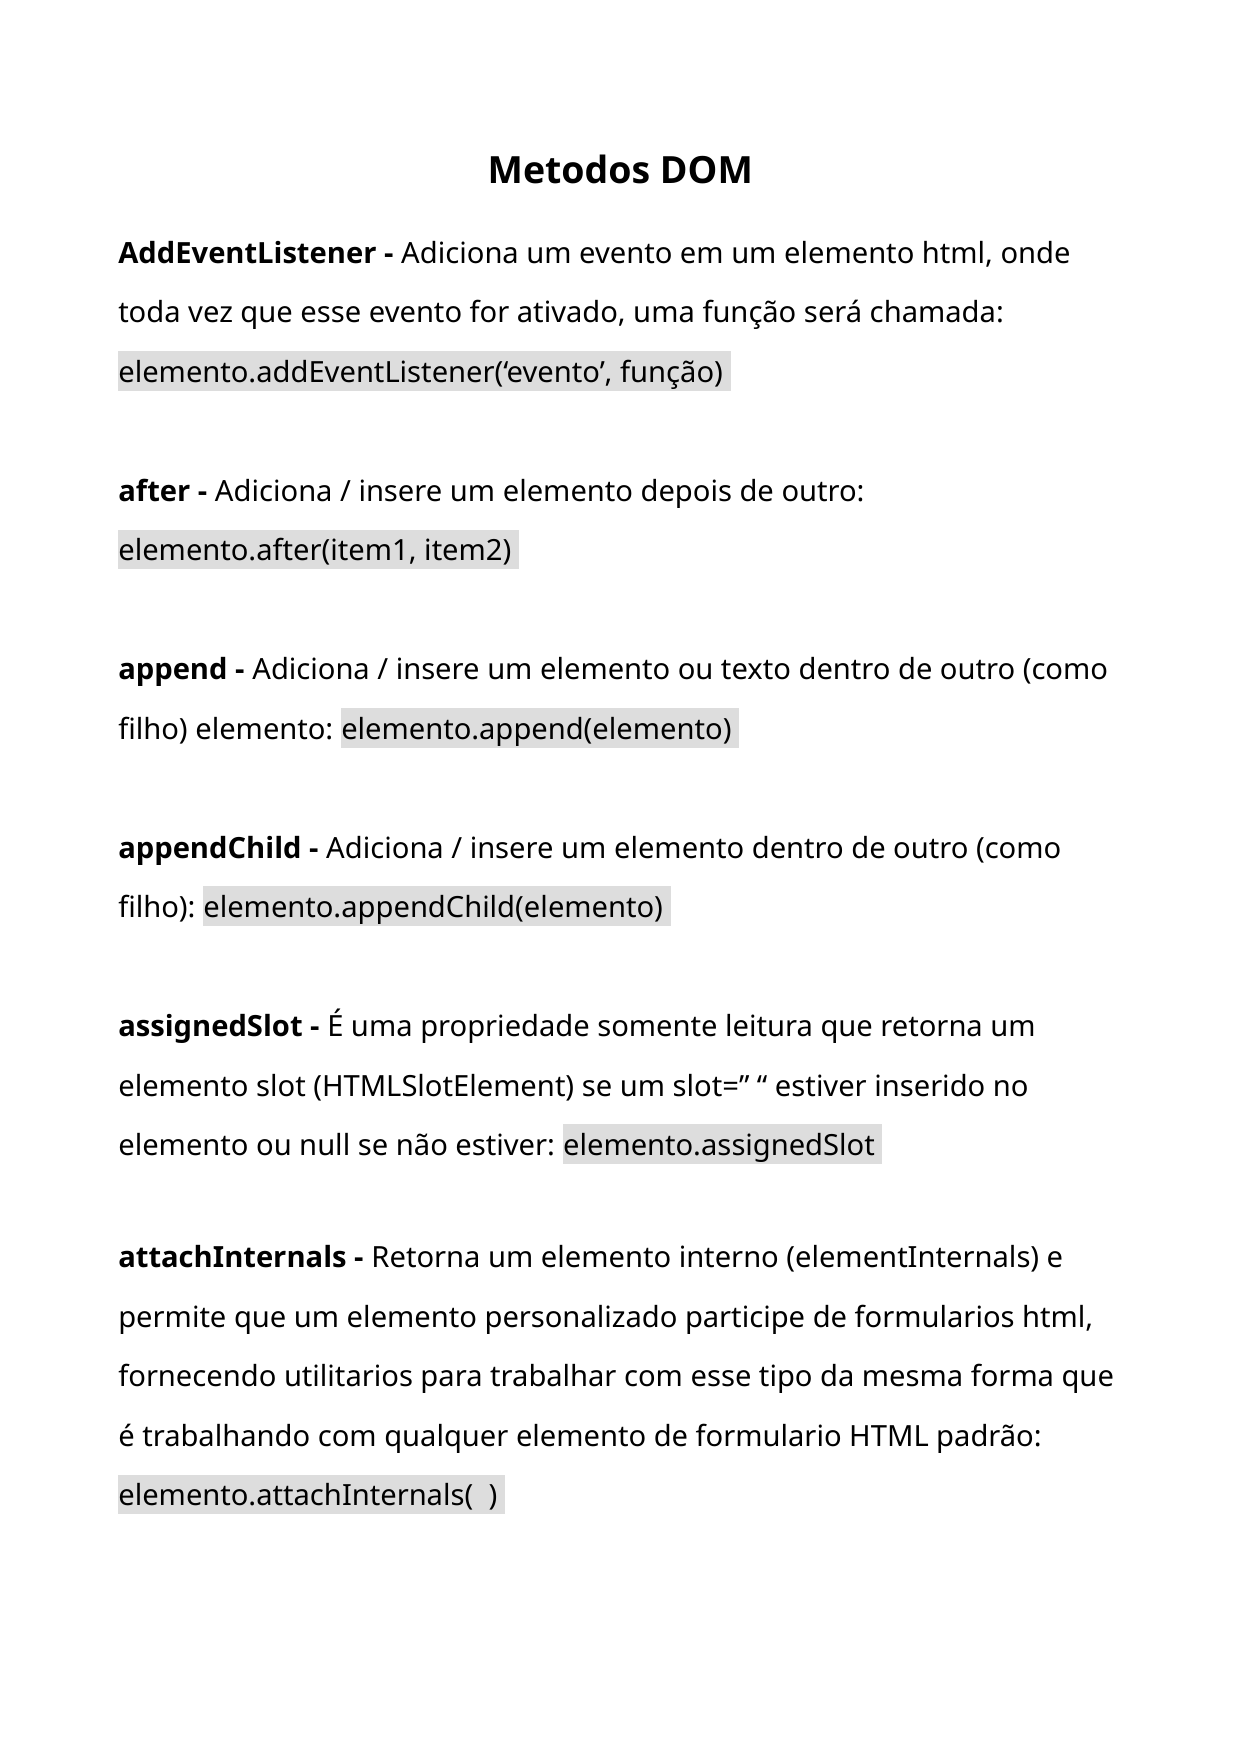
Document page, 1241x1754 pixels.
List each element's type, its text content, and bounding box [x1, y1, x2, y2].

subtitle Metodos DOM [118, 143, 1122, 194]
text elemento.attachInternals( ) [118, 1474, 1122, 1514]
text attachInternals - Retorna um elemento interno (elementInternals) e permite que um elemento personalizado participe de formularios html, fornecendo utilitarios para trabalhar com esse tipo da mesma forma que é trabalhando com qualquer elemento de formulario HTML padrão: [118, 1237, 1122, 1455]
text appendChild - Adiciona / insere um elemento dentro de outro (como filho): elemento.appendChild(elemento) [118, 827, 1122, 926]
text append - Adiciona / insere um elemento ou texto dentro de outro (como filho) elemento: elemento.append(elemento) [118, 648, 1122, 748]
text assignedSlot - É uma propriedade somente leitura que retorna um elemento slot (HTMLSlotElement) se um slot=” “ estiver inserido no elemento ou null se não estiver: elemento.assignedSlot [118, 1005, 1122, 1164]
text after - Adiciona / insere um elemento depois de outro: elemento.after(item1, item2) [118, 470, 1122, 569]
text AddEventListener - Adiciona um evento em um elemento html, onde toda vez que esse evento for ativado, uma função será chamada: elemento.addEventListener(‘evento’, função) [118, 232, 1122, 391]
